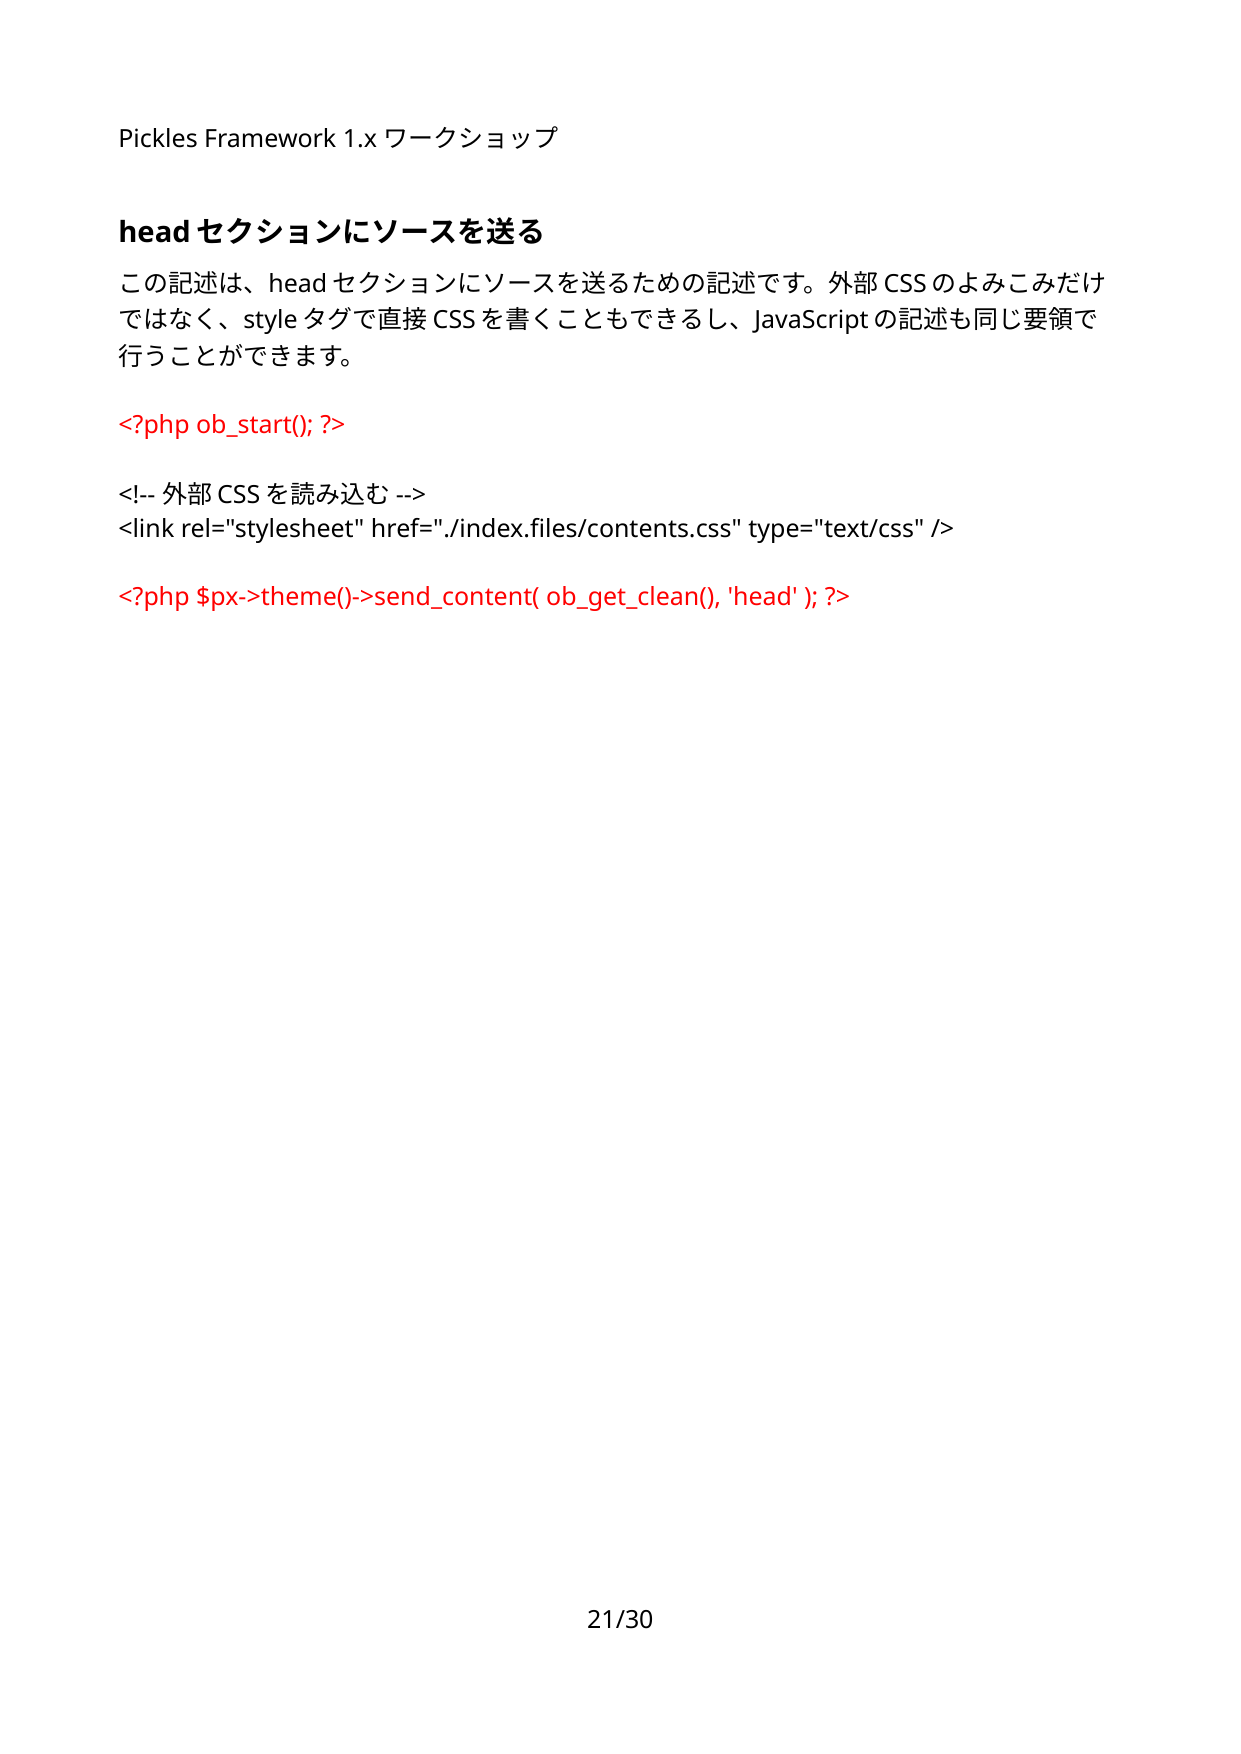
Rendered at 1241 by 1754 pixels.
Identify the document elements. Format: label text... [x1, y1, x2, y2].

text <!-- 外部CSSを読み込む --> [118, 475, 1122, 511]
text この記述は、headセクションにソースを送るための記述です。外部CSSのよみこみだけではなく、styleタグで直接CSSを書くこともできるし、JavaScriptの記述も同じ要領で行うことができます。 [118, 264, 1122, 372]
subtitle headセクションにソースを送る [118, 209, 1122, 251]
text <?php ob_start(); ?> [118, 407, 1122, 441]
text <link rel="stylesheet" href="./index.files/contents.css" type="text/css" /> [118, 511, 1122, 545]
text <?php $px->theme()->send_content( ob_get_clean(), 'head' ); ?> [118, 579, 1122, 613]
